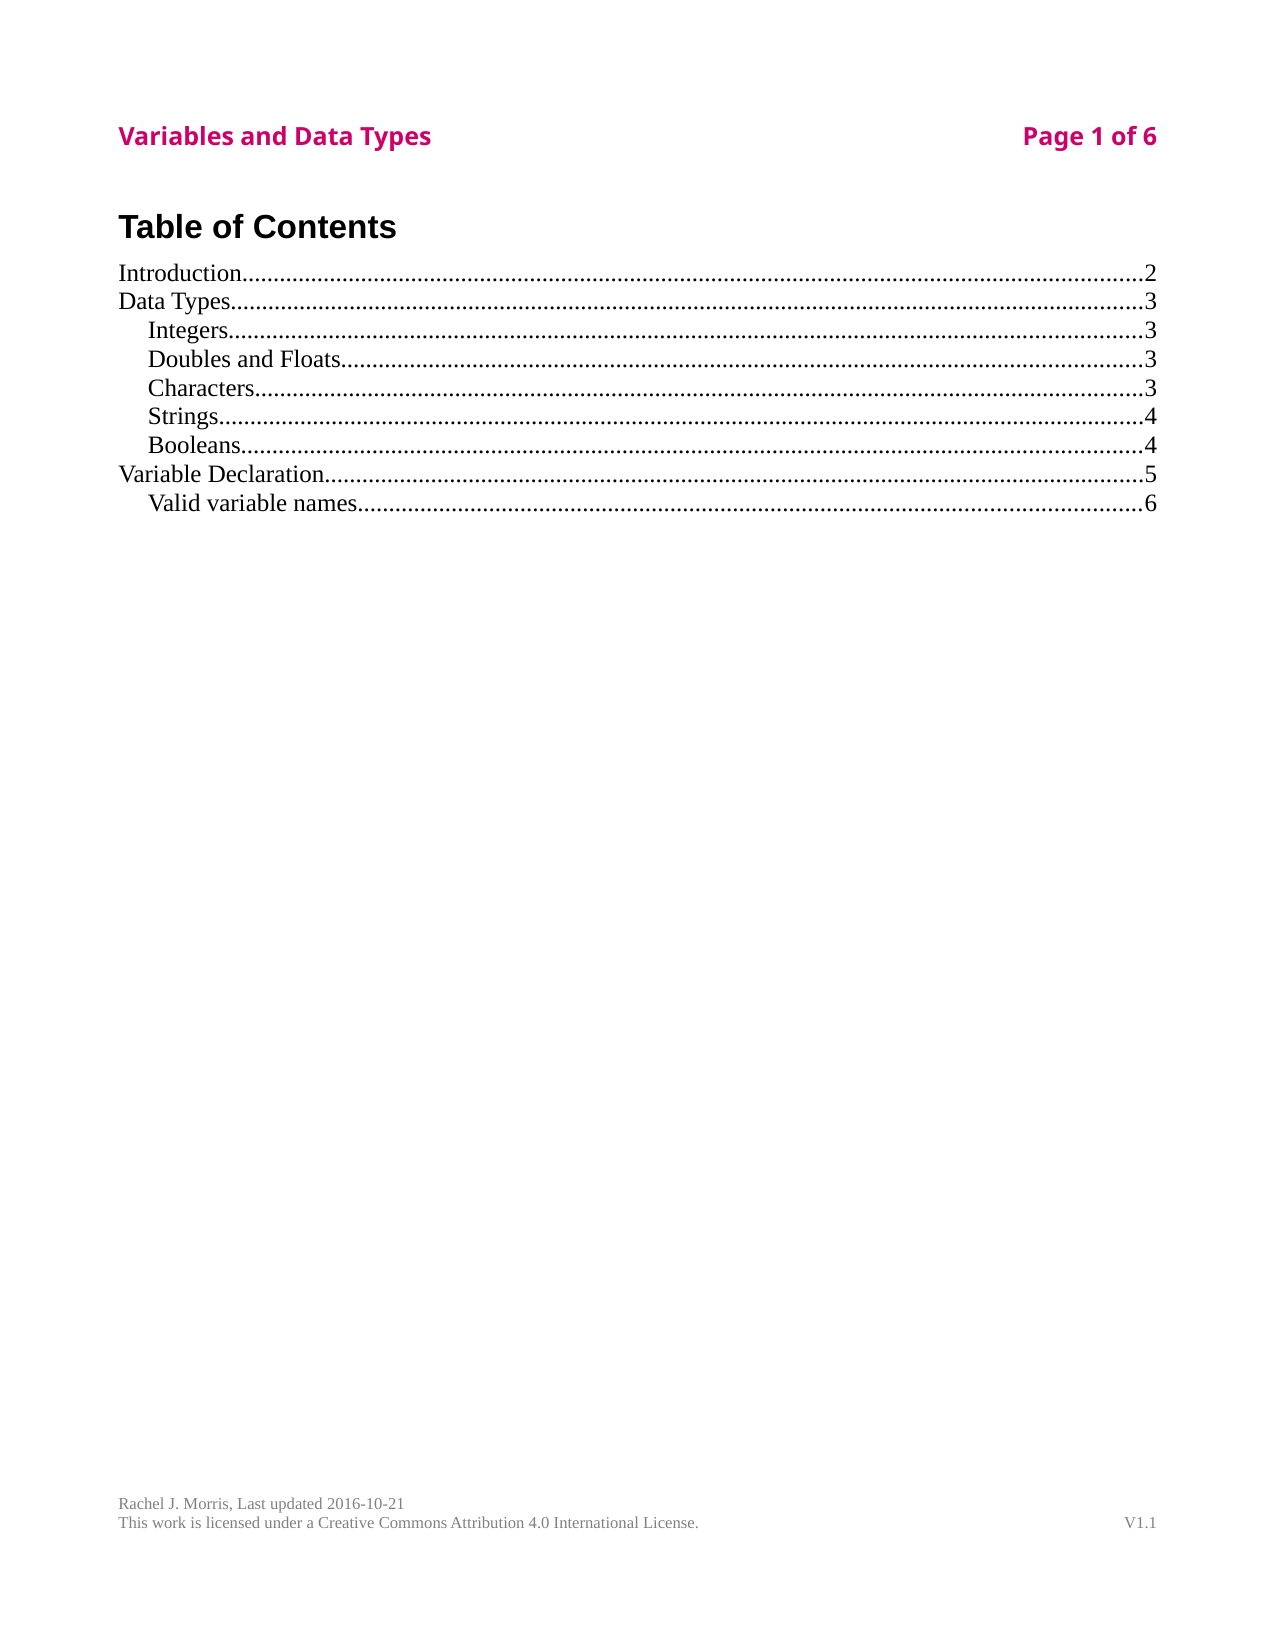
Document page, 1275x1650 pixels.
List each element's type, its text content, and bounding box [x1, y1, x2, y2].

subtitle Table of Contents [118, 207, 1157, 245]
text Data Types 3 [118, 286, 1157, 315]
text Valid variable names 6 [148, 488, 1157, 516]
text Booleans 4 [148, 430, 1157, 459]
text Integers 3 [148, 315, 1157, 344]
text Characters 3 [148, 373, 1157, 401]
text Doubles and Floats 3 [148, 344, 1157, 373]
text Variable Declaration 5 [118, 459, 1157, 488]
text Introduction 2 [118, 258, 1157, 286]
text Strings 4 [148, 401, 1157, 430]
